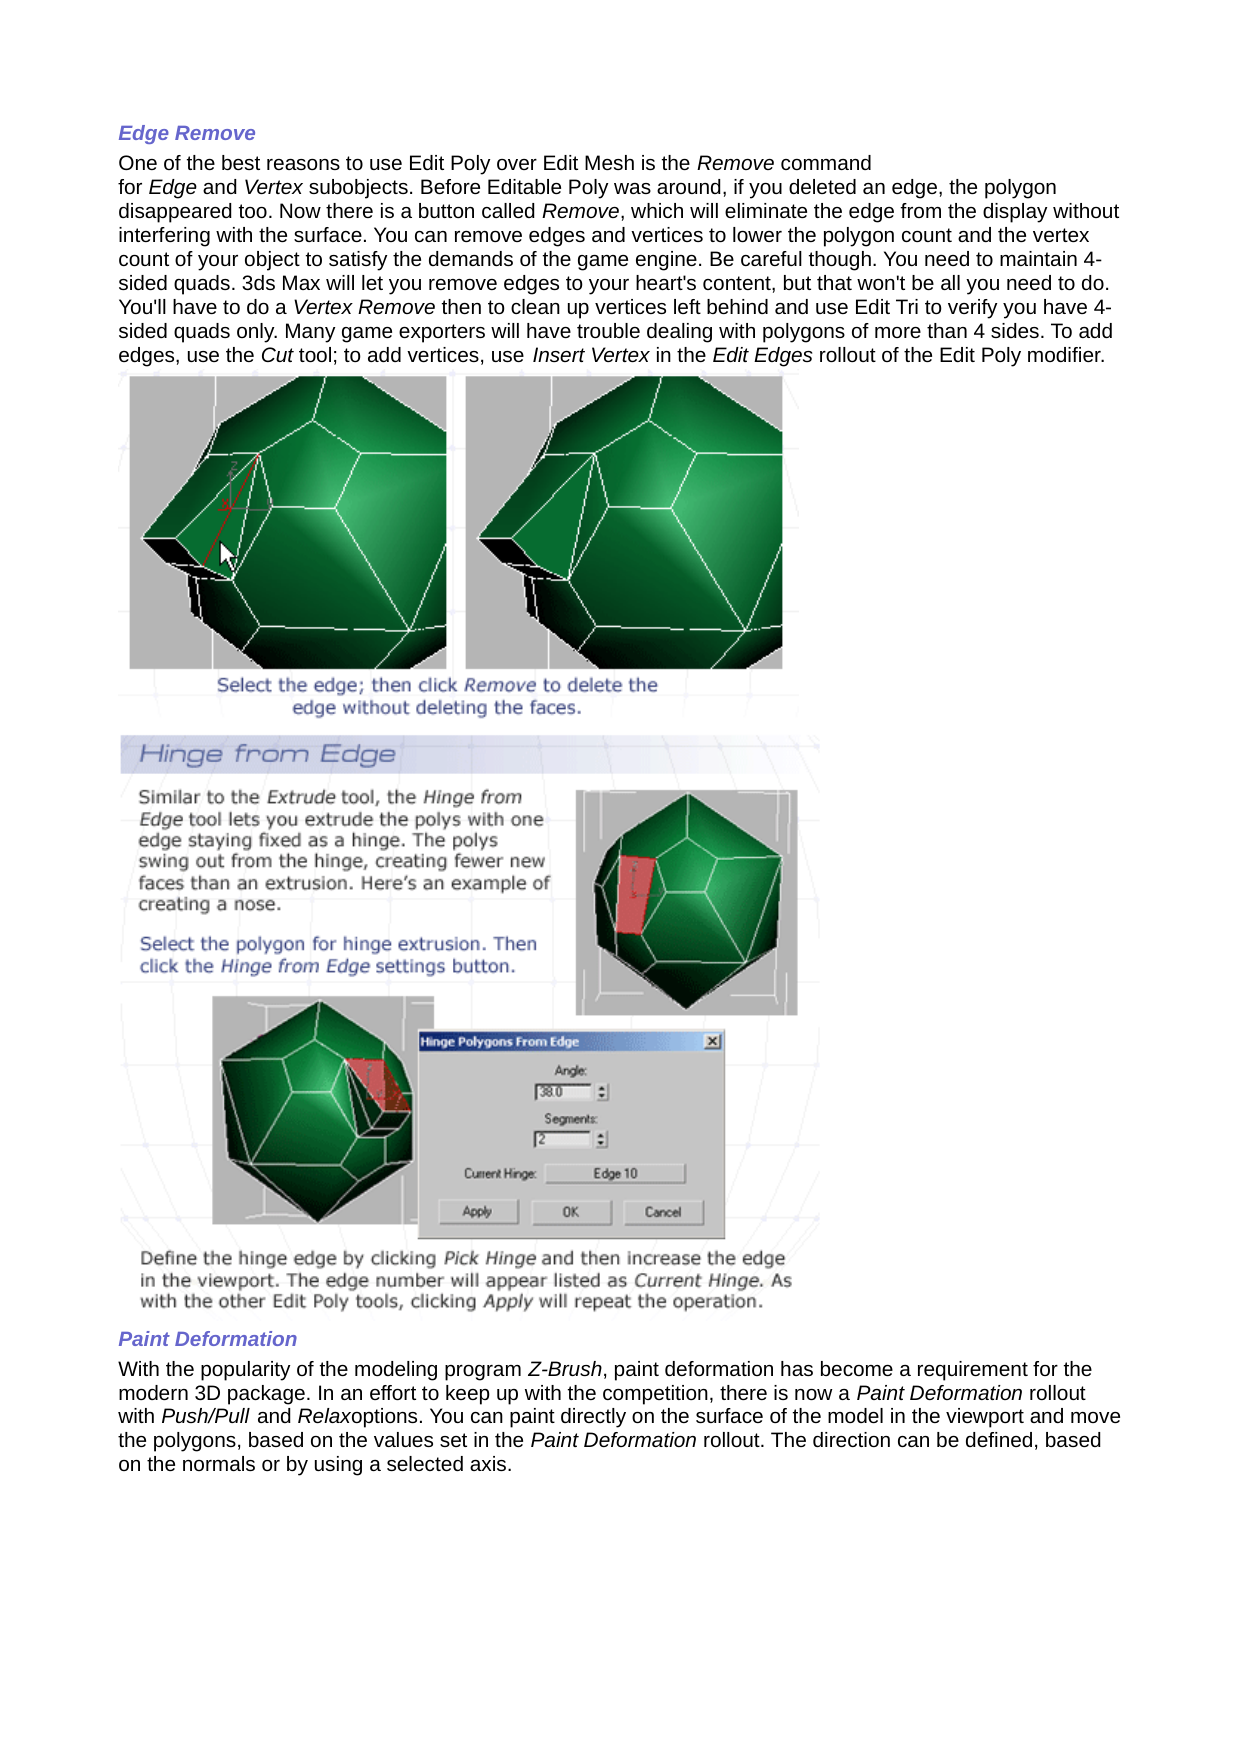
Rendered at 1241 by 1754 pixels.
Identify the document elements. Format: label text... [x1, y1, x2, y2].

picture [118, 369, 799, 726]
text With the popularity of the modeling program Z-Brush, paint deformation has become a requirement for the modern 3D package. In an effort to keep up with the competition, there is now a Paint Deformation rollout with Push/Pull and Relaxoptions. You can paint directly on the surface of the model in the viewport and move the polygons, based on the values set in the Paint Deformation rollout. The direction can be defined, based on the normals or by using a selected axis. [118, 1356, 1122, 1476]
picture [118, 728, 820, 1321]
text One of the best reasons to use Edit Poly over Edit Mesh is the Remove command for Edge and Vertex subobjects. Before Editable Poly was around, if you deleted an edge, the polygon disappeared too. Now there is a button called Remove, which will eliminate the edge from the display without interfering with the surface. You can remove edges and vertices to lower the polygon count and the vertex count of your object to satisfy the demands of the game engine. Be careful though. You need to maintain 4-sided quads. 3ds Max will let you remove edges to your heart's content, but that won't be all you need to do. You'll have to do a Vertex Remove then to clean up vertices left behind and use Edit Tri to verify you have 4-sided quads only. Many game exporters will have trouble dealing with polygons of more than 4 sides. To add edges, use the Cut tool; to add vertices, use Insert Vertex in the Edit Edges rollout of the Edit Poly modifier. [118, 151, 1122, 366]
text Edge Remove [118, 121, 1122, 145]
subtitle Paint Deformation [118, 1327, 1122, 1351]
